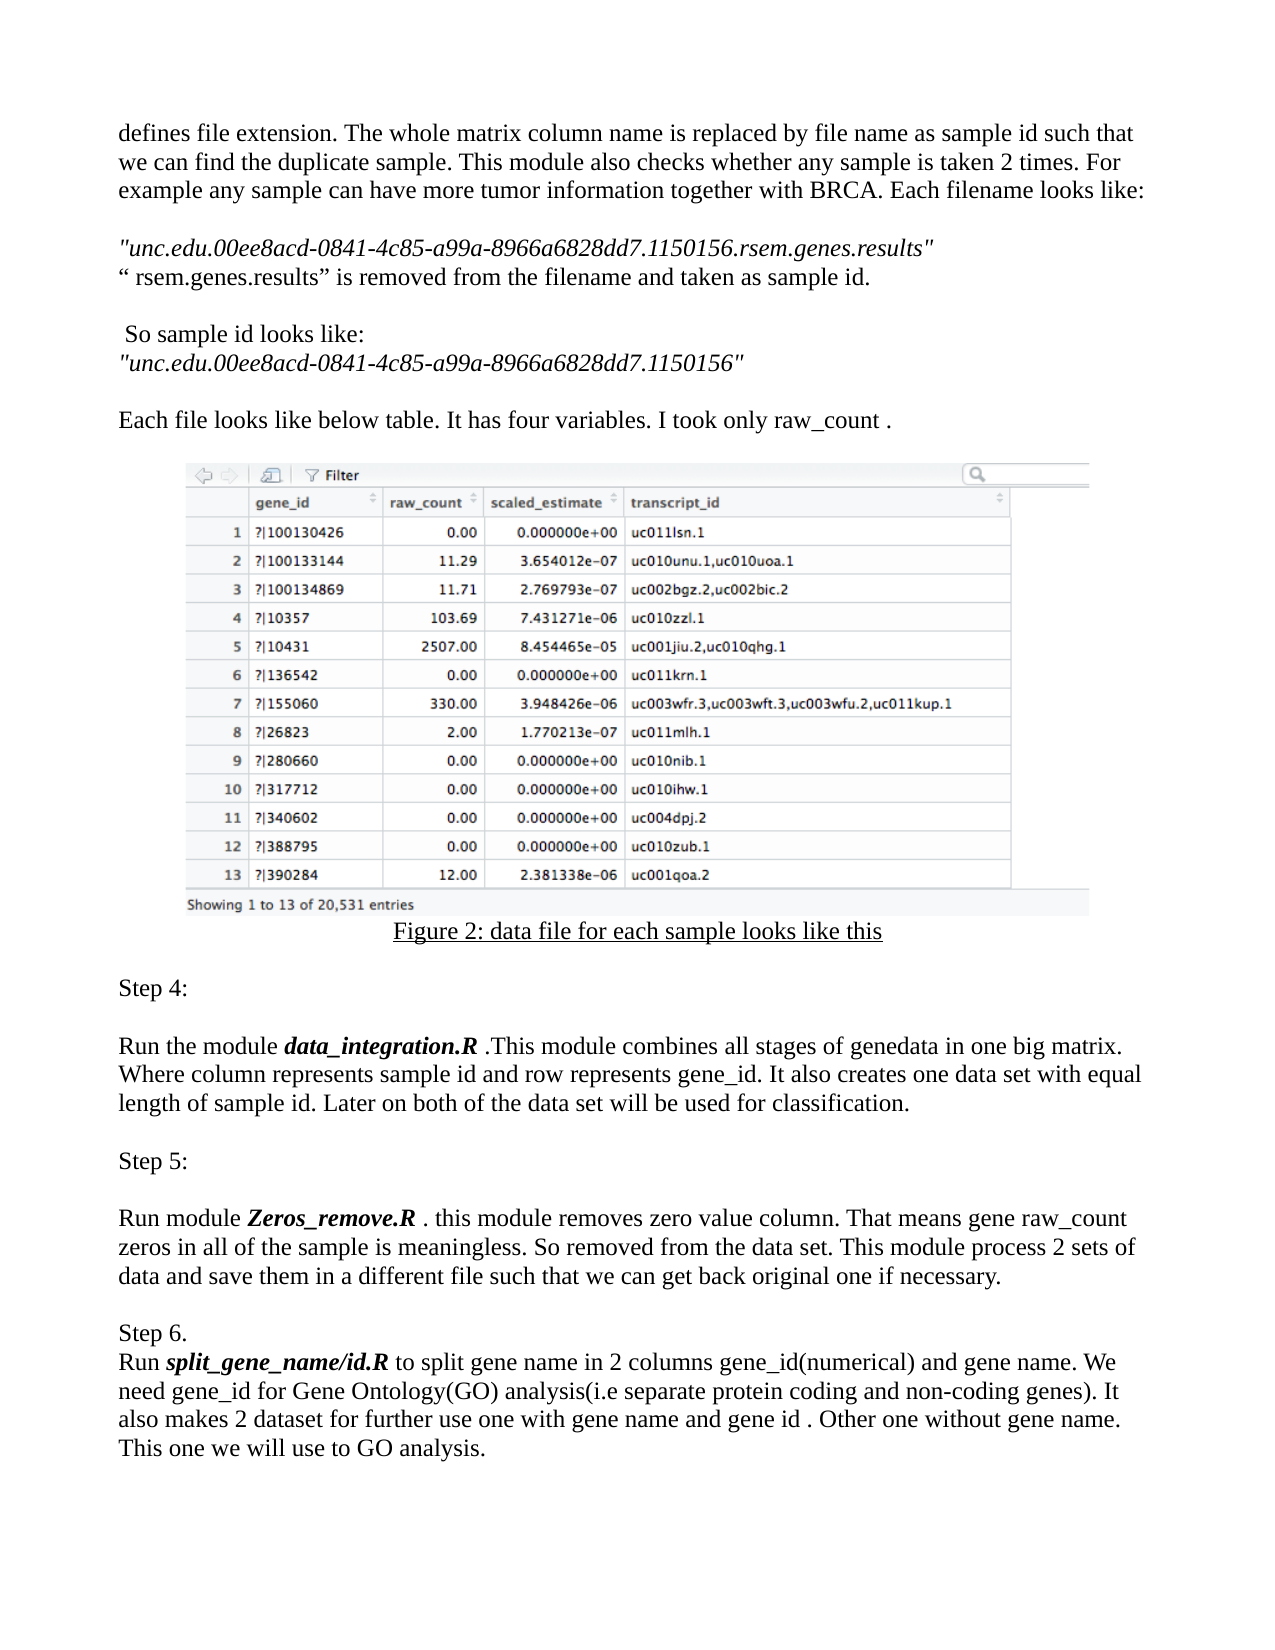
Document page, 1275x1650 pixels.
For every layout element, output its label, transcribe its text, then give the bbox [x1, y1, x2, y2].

text So sample id looks like: [118, 319, 1157, 348]
text Figure 2: data file for each sample looks like this [118, 463, 1157, 944]
text Run module Zeros_remove.R . this module removes zero value column. That means gene raw_count zeros in all of the sample is meaningless. So removed from the data set. This module process 2 sets of data and save them in a different file such that we can get back original one if necessary. [118, 1203, 1157, 1289]
text "unc.edu.00ee8acd-0841-4c85-a99a-8966a6828dd7.1150156.rsem.genes.results" [118, 233, 1157, 262]
text Each file looks like below table. It has four variables. I took only raw_count . [118, 406, 1157, 434]
text Run the module data_integration.R .This module combines all stages of genedata in one big matrix. Where column represents sample id and row represents gene_id. It also creates one data set with equal length of sample id. Later on both of the data set will be used for classification. [118, 1031, 1157, 1117]
text defines file extension. The whole matrix column name is replaced by file name as sample id such that we can find the duplicate sample. This module also checks whether any sample is taken 2 times. For example any sample can have more tumor information together with BRCA. Each filename looks like: [118, 118, 1157, 204]
text “ rsem.genes.results” is removed from the filename and taken as sample id. [118, 262, 1157, 291]
text Step 6. [118, 1318, 1157, 1347]
text "unc.edu.00ee8acd-0841-4c85-a99a-8966a6828dd7.1150156" [118, 348, 1157, 377]
picture [185, 463, 1090, 916]
text Run split_gene_name/id.R to split gene name in 2 columns gene_id(numerical) and gene name. We need gene_id for Gene Ontology(GO) analysis(i.e separate protein coding and non-coding genes). It also makes 2 dataset for further use one with gene name and gene id . Other one without gene name. This one we will use to GO analysis. [118, 1347, 1157, 1462]
text Step 5: [118, 1146, 1157, 1174]
text Step 4: [118, 973, 1157, 1002]
